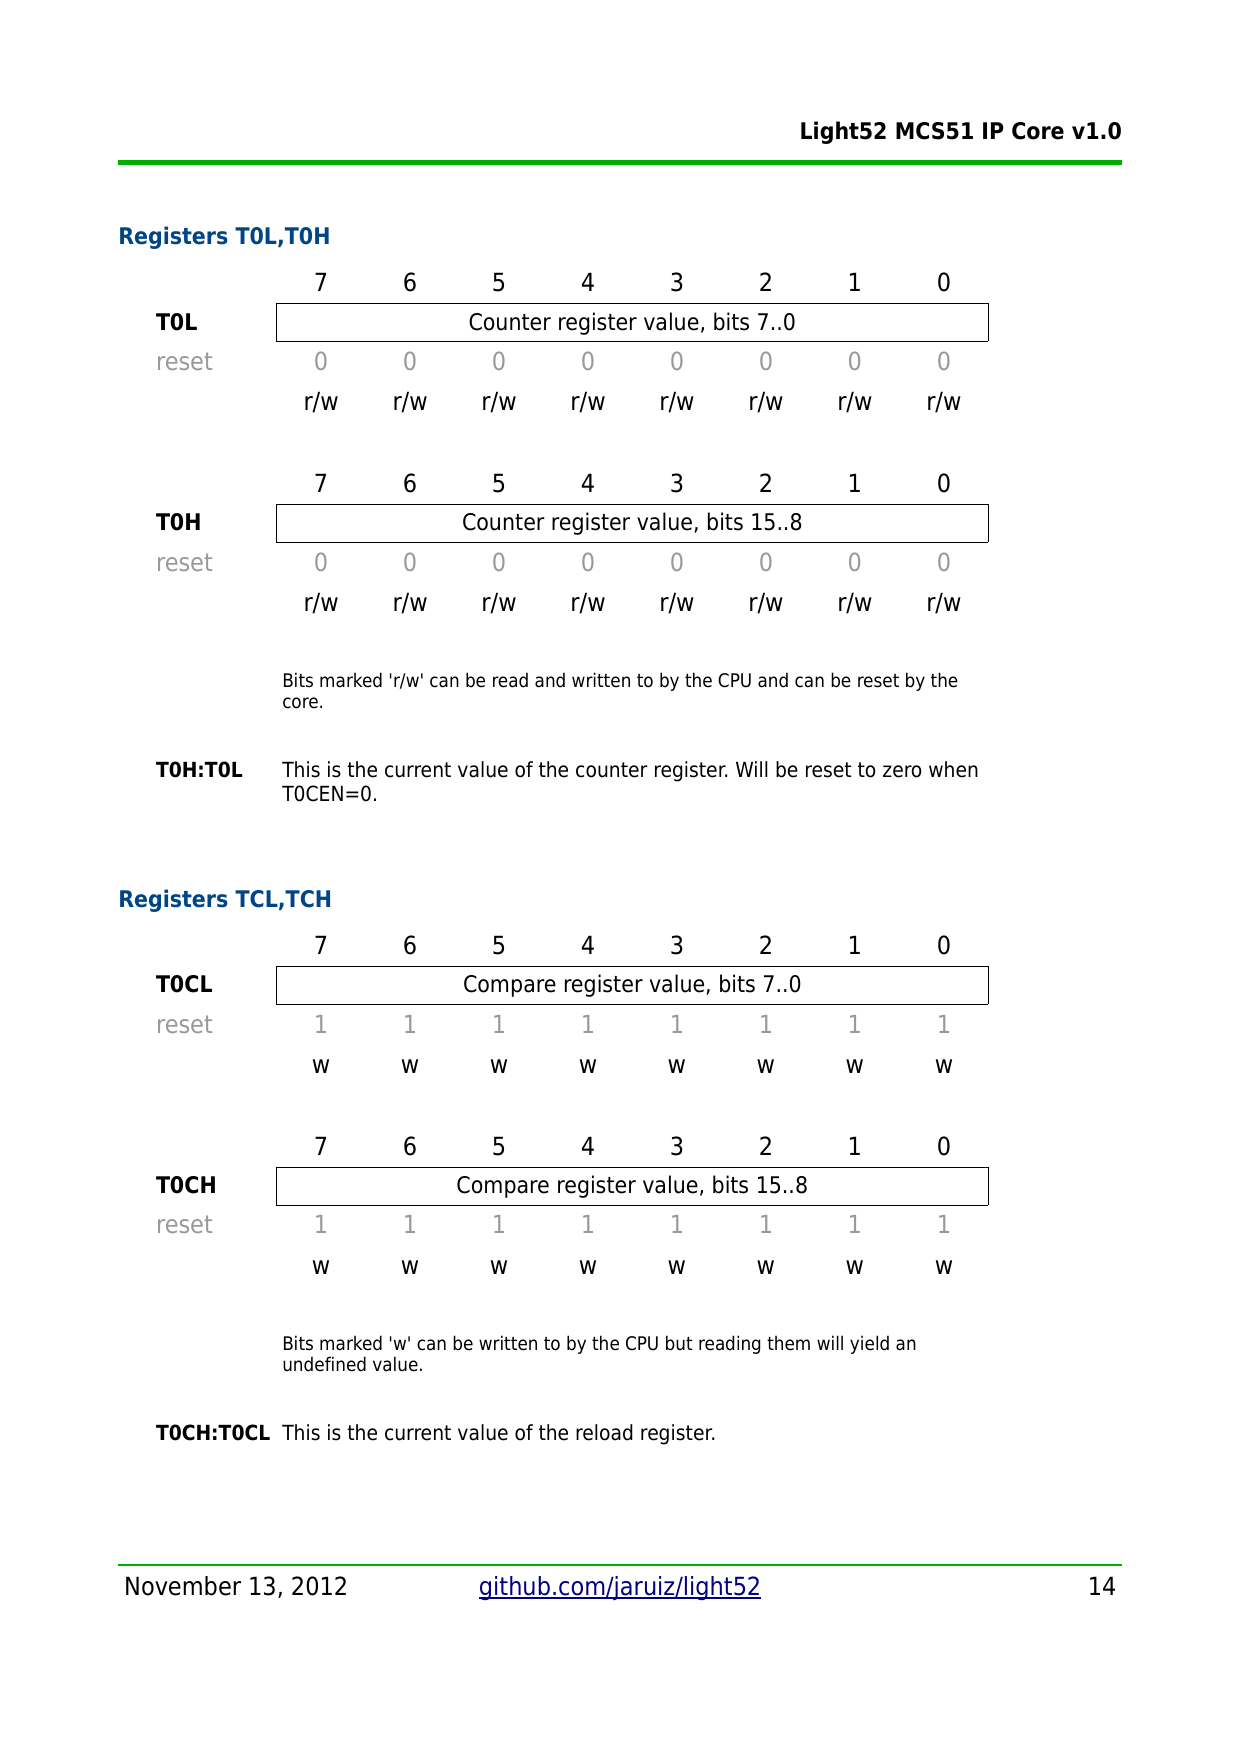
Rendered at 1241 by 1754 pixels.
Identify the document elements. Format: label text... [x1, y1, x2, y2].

table_cell 7 [276, 1126, 365, 1167]
table_cell [150, 719, 276, 752]
table_header 7 [276, 925, 365, 966]
table_cell Compare register value, bits 7..0 [277, 967, 988, 1004]
table_cell 1 [721, 1005, 810, 1045]
table_cell 0 [721, 342, 810, 382]
table_cell Bits marked 'w' can be written to by the CPU but reading them will yield an undefined value. [276, 1327, 988, 1382]
table_cell 0 [632, 543, 721, 583]
table_cell 1 [365, 1005, 454, 1045]
table_cell [454, 423, 543, 463]
table_cell 1 [810, 1126, 899, 1167]
table_cell [150, 1382, 276, 1415]
table_cell This is the current value of the reload register. [276, 1415, 988, 1451]
subtitle Registers T0L,T0H [118, 223, 1122, 250]
table_cell T0CH [150, 1167, 276, 1205]
table_header 4 [543, 925, 632, 966]
table_cell [276, 1085, 365, 1126]
table_cell r/w [365, 382, 454, 422]
table_cell r/w [543, 583, 632, 623]
table_cell r/w [721, 382, 810, 422]
table_cell [150, 1045, 276, 1085]
table_cell w [810, 1045, 899, 1085]
table_cell 1 [454, 1206, 543, 1246]
table_cell [543, 1085, 632, 1126]
table_cell T0H [150, 504, 276, 542]
table_cell [276, 719, 988, 752]
table_cell T0L [150, 303, 276, 341]
table_cell 1 [721, 1206, 810, 1246]
table_cell 0 [899, 463, 988, 504]
table_cell [899, 1085, 988, 1126]
table_cell [150, 1085, 276, 1126]
table_cell 7 [276, 463, 365, 504]
table_cell [632, 423, 721, 463]
table_cell [150, 583, 276, 623]
table_cell 1 [810, 1206, 899, 1246]
table_cell 2 [721, 1126, 810, 1167]
table_cell [454, 1085, 543, 1126]
table_cell 0 [899, 543, 988, 583]
table_cell 5 [454, 1126, 543, 1167]
table_cell 1 [454, 1005, 543, 1045]
table_cell [810, 423, 899, 463]
table_cell r/w [454, 382, 543, 422]
table_cell 5 [454, 463, 543, 504]
table_cell 0 [365, 543, 454, 583]
table_cell [365, 1085, 454, 1126]
table_cell [543, 423, 632, 463]
table_cell [721, 1085, 810, 1126]
table_cell This is the current value of the counter register. Will be reset to zero when T0CEN=0. [276, 753, 988, 861]
table_cell 4 [543, 1126, 632, 1167]
table_cell 0 [810, 342, 899, 382]
table_cell 6 [365, 1126, 454, 1167]
table_cell reset [150, 1004, 276, 1045]
table_cell [276, 623, 988, 664]
table_cell 1 [899, 1206, 988, 1246]
table_cell 0 [276, 342, 365, 382]
table_cell w [543, 1246, 632, 1286]
table_cell Counter register value, bits 7..0 [277, 304, 988, 341]
table_cell [810, 1085, 899, 1126]
table_header 2 [721, 925, 810, 966]
table_cell T0CH:T0CL [150, 1415, 276, 1451]
table_cell r/w [632, 382, 721, 422]
table_cell 0 [543, 342, 632, 382]
table_cell reset [150, 341, 276, 382]
table_cell 1 [276, 1206, 365, 1246]
table_header 3 [632, 262, 721, 303]
table_cell T0CL [150, 966, 276, 1004]
table_cell [276, 1382, 988, 1415]
table_cell 1 [543, 1206, 632, 1246]
table_cell w [276, 1045, 365, 1085]
table_header 5 [454, 925, 543, 966]
table_header 2 [721, 262, 810, 303]
table_cell [276, 423, 365, 463]
table_cell w [454, 1246, 543, 1286]
table_header 0 [899, 925, 988, 966]
table_cell [150, 1126, 276, 1167]
table_cell 0 [632, 342, 721, 382]
table_cell 0 [721, 543, 810, 583]
table_cell Counter register value, bits 15..8 [277, 505, 988, 542]
table_header 1 [810, 262, 899, 303]
table_cell 0 [454, 543, 543, 583]
table_cell r/w [899, 382, 988, 422]
table_cell [150, 623, 276, 664]
table_cell [150, 423, 276, 463]
table_cell [276, 1286, 988, 1327]
table_cell w [276, 1246, 365, 1286]
table_cell w [632, 1246, 721, 1286]
table_header 1 [810, 925, 899, 966]
table_cell 0 [899, 1126, 988, 1167]
table_cell [632, 1085, 721, 1126]
table_cell 1 [632, 1005, 721, 1045]
table_cell w [721, 1045, 810, 1085]
table_header [150, 262, 276, 303]
table_cell [365, 423, 454, 463]
table_cell [150, 1246, 276, 1286]
table_cell r/w [899, 583, 988, 623]
table_cell w [543, 1045, 632, 1085]
table_header 7 [276, 262, 365, 303]
table_cell r/w [632, 583, 721, 623]
table_cell w [454, 1045, 543, 1085]
table_header 0 [899, 262, 988, 303]
table_cell 1 [632, 1206, 721, 1246]
table_cell w [899, 1045, 988, 1085]
table_cell r/w [543, 382, 632, 422]
table_cell 0 [810, 543, 899, 583]
table_cell r/w [365, 583, 454, 623]
table_cell w [365, 1045, 454, 1085]
table_cell [150, 664, 276, 719]
table_cell 0 [899, 342, 988, 382]
table_header 6 [365, 262, 454, 303]
table_cell w [810, 1246, 899, 1286]
table_header 4 [543, 262, 632, 303]
table_cell 4 [543, 463, 632, 504]
table_cell r/w [810, 583, 899, 623]
table_cell [721, 423, 810, 463]
table_cell 3 [632, 1126, 721, 1167]
table_cell w [721, 1246, 810, 1286]
table_cell [150, 1286, 276, 1327]
table_cell 1 [899, 1005, 988, 1045]
table_cell [899, 423, 988, 463]
table_header 6 [365, 925, 454, 966]
table_cell 1 [276, 1005, 365, 1045]
table_cell r/w [810, 382, 899, 422]
subtitle Registers TCL,TCH [118, 886, 1122, 913]
table_cell reset [150, 1205, 276, 1246]
table_cell w [365, 1246, 454, 1286]
table_cell 3 [632, 463, 721, 504]
table_header [150, 925, 276, 966]
table_cell Compare register value, bits 15..8 [277, 1168, 988, 1205]
table_cell [150, 382, 276, 422]
table_cell 1 [543, 1005, 632, 1045]
table_cell 0 [365, 342, 454, 382]
table_cell 0 [276, 543, 365, 583]
table_cell r/w [276, 583, 365, 623]
table_cell 0 [543, 543, 632, 583]
table_cell [150, 463, 276, 504]
table_cell Bits marked 'r/w' can be read and written to by the CPU and can be reset by the core. [276, 664, 988, 719]
table_cell r/w [454, 583, 543, 623]
table_cell 2 [721, 463, 810, 504]
table_cell 1 [810, 1005, 899, 1045]
table_cell [150, 1327, 276, 1382]
table_cell 6 [365, 463, 454, 504]
table_cell reset [150, 542, 276, 583]
table_cell r/w [276, 382, 365, 422]
table_cell 1 [365, 1206, 454, 1246]
table_cell w [899, 1246, 988, 1286]
table_cell T0H:T0L [150, 753, 276, 861]
table_cell 1 [810, 463, 899, 504]
table_header 3 [632, 925, 721, 966]
table_cell 0 [454, 342, 543, 382]
table_header 5 [454, 262, 543, 303]
table_cell w [632, 1045, 721, 1085]
table_cell r/w [721, 583, 810, 623]
